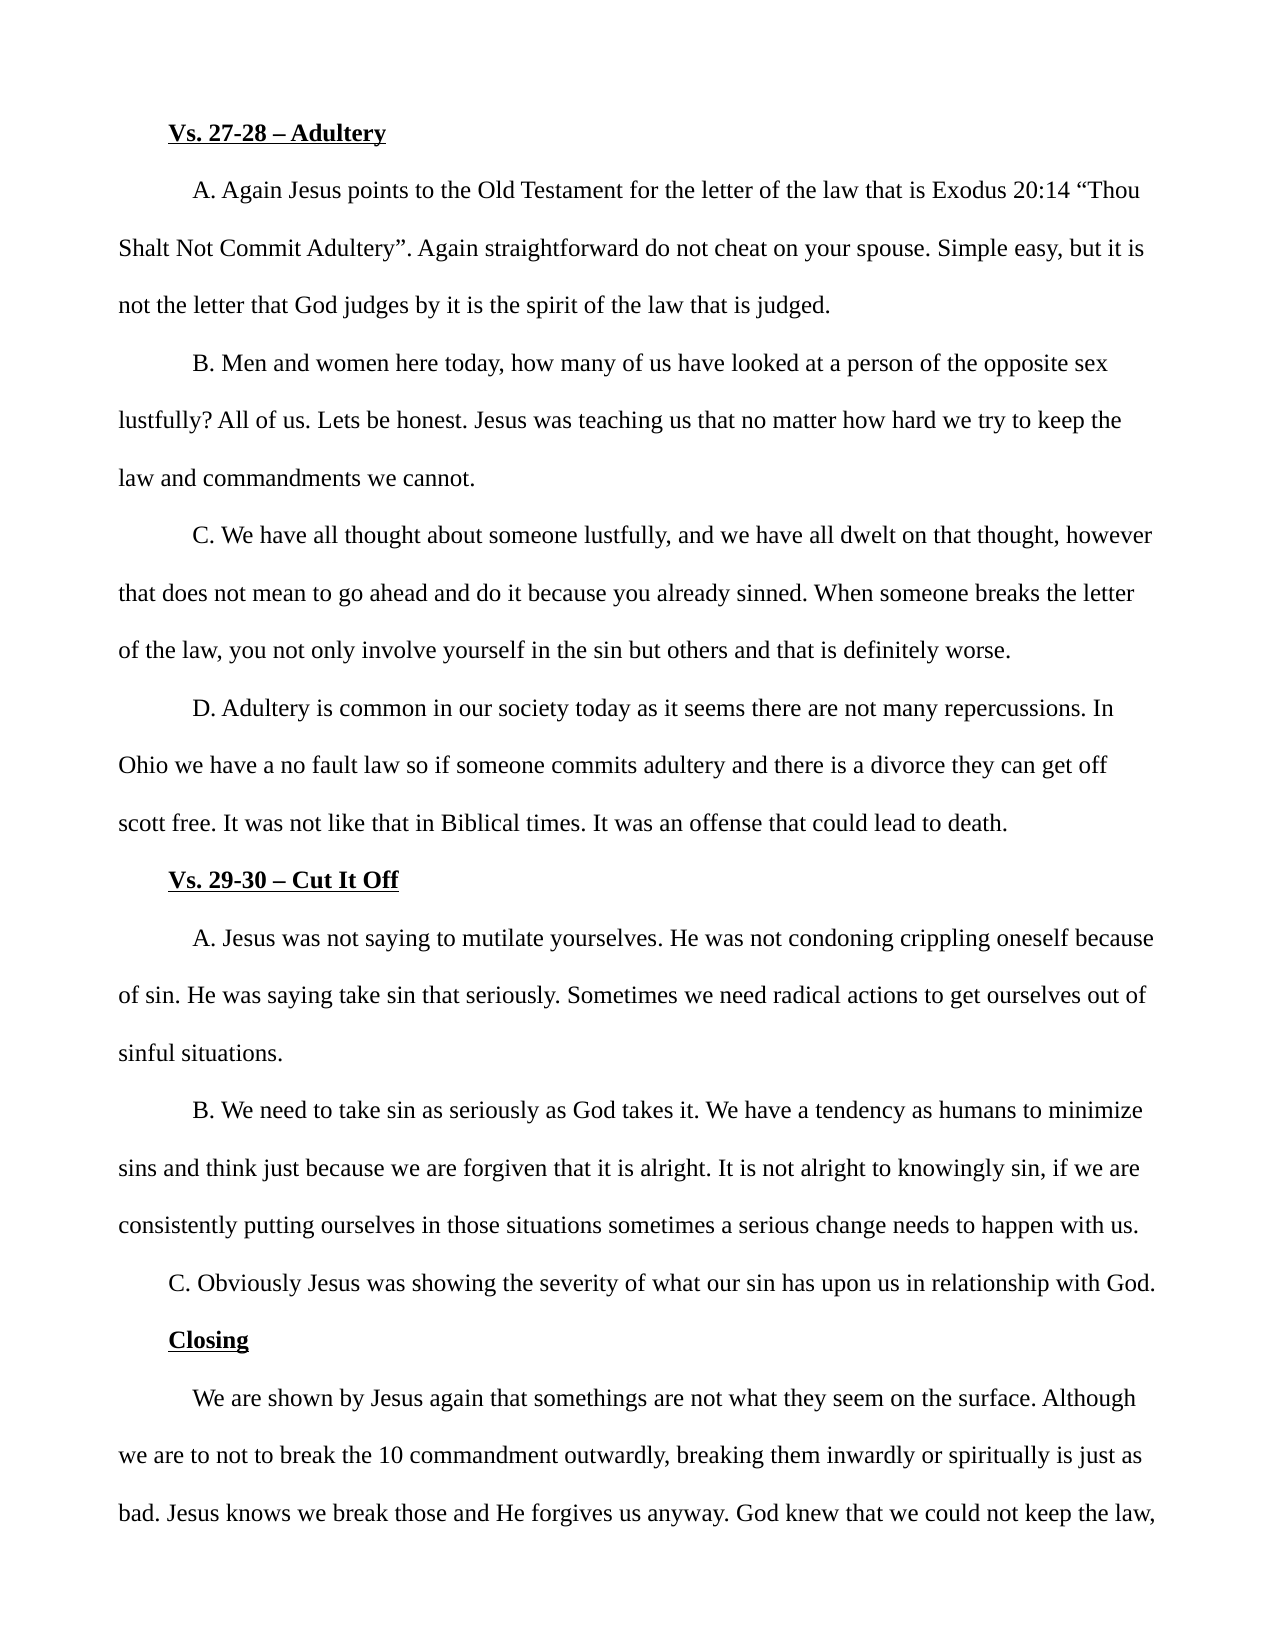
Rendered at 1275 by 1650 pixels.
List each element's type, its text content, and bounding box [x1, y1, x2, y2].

text We are shown by Jesus again that somethings are not what they seem on the surface. Although we are to not to break the 10 commandment outwardly, breaking them inwardly or spiritually is just as bad. Jesus knows we break those and He forgives us anyway. God knew that we could not keep the law, [118, 1383, 1157, 1527]
text Vs. 29-30 – Cut It Off [118, 866, 1157, 894]
text Vs. 27-28 – Adultery [118, 118, 1157, 147]
text A. Jesus was not saying to mutilate yourselves. He was not condoning crippling oneself because of sin. He was saying take sin that seriously. Sometimes we need radical actions to get ourselves out of sinful situations. [118, 923, 1157, 1067]
text C. Obviously Jesus was showing the severity of what our sin has upon us in relationship with God. [118, 1268, 1157, 1297]
text B. Men and women here today, how many of us have looked at a person of the opposite sex lustfully? All of us. Lets be honest. Jesus was teaching us that no matter how hard we try to keep the law and commandments we cannot. [118, 348, 1157, 492]
text B. We need to take sin as seriously as God takes it. We have a tendency as humans to minimize sins and think just because we are forgiven that it is alright. It is not alright to knowingly sin, if we are consistently putting ourselves in those situations sometimes a serious change needs to happen with us. [118, 1096, 1157, 1239]
text D. Adultery is common in our society today as it seems there are not many repercussions. In Ohio we have a no fault law so if someone commits adultery and there is a divorce they can get off scott free. It was not like that in Biblical times. It was an offense that could lead to death. [118, 693, 1157, 837]
text A. Again Jesus points to the Old Testament for the letter of the law that is Exodus 20:14 “Thou Shalt Not Commit Adultery”. Again straightforward do not cheat on your spouse. Simple easy, but it is not the letter that God judges by it is the spirit of the law that is judged. [118, 176, 1157, 319]
text C. We have all thought about someone lustfully, and we have all dwelt on that thought, however that does not mean to go ahead and do it because you already sinned. When someone breaks the letter of the law, you not only involve yourself in the sin but others and that is definitely worse. [118, 521, 1157, 664]
text Closing [118, 1326, 1157, 1354]
